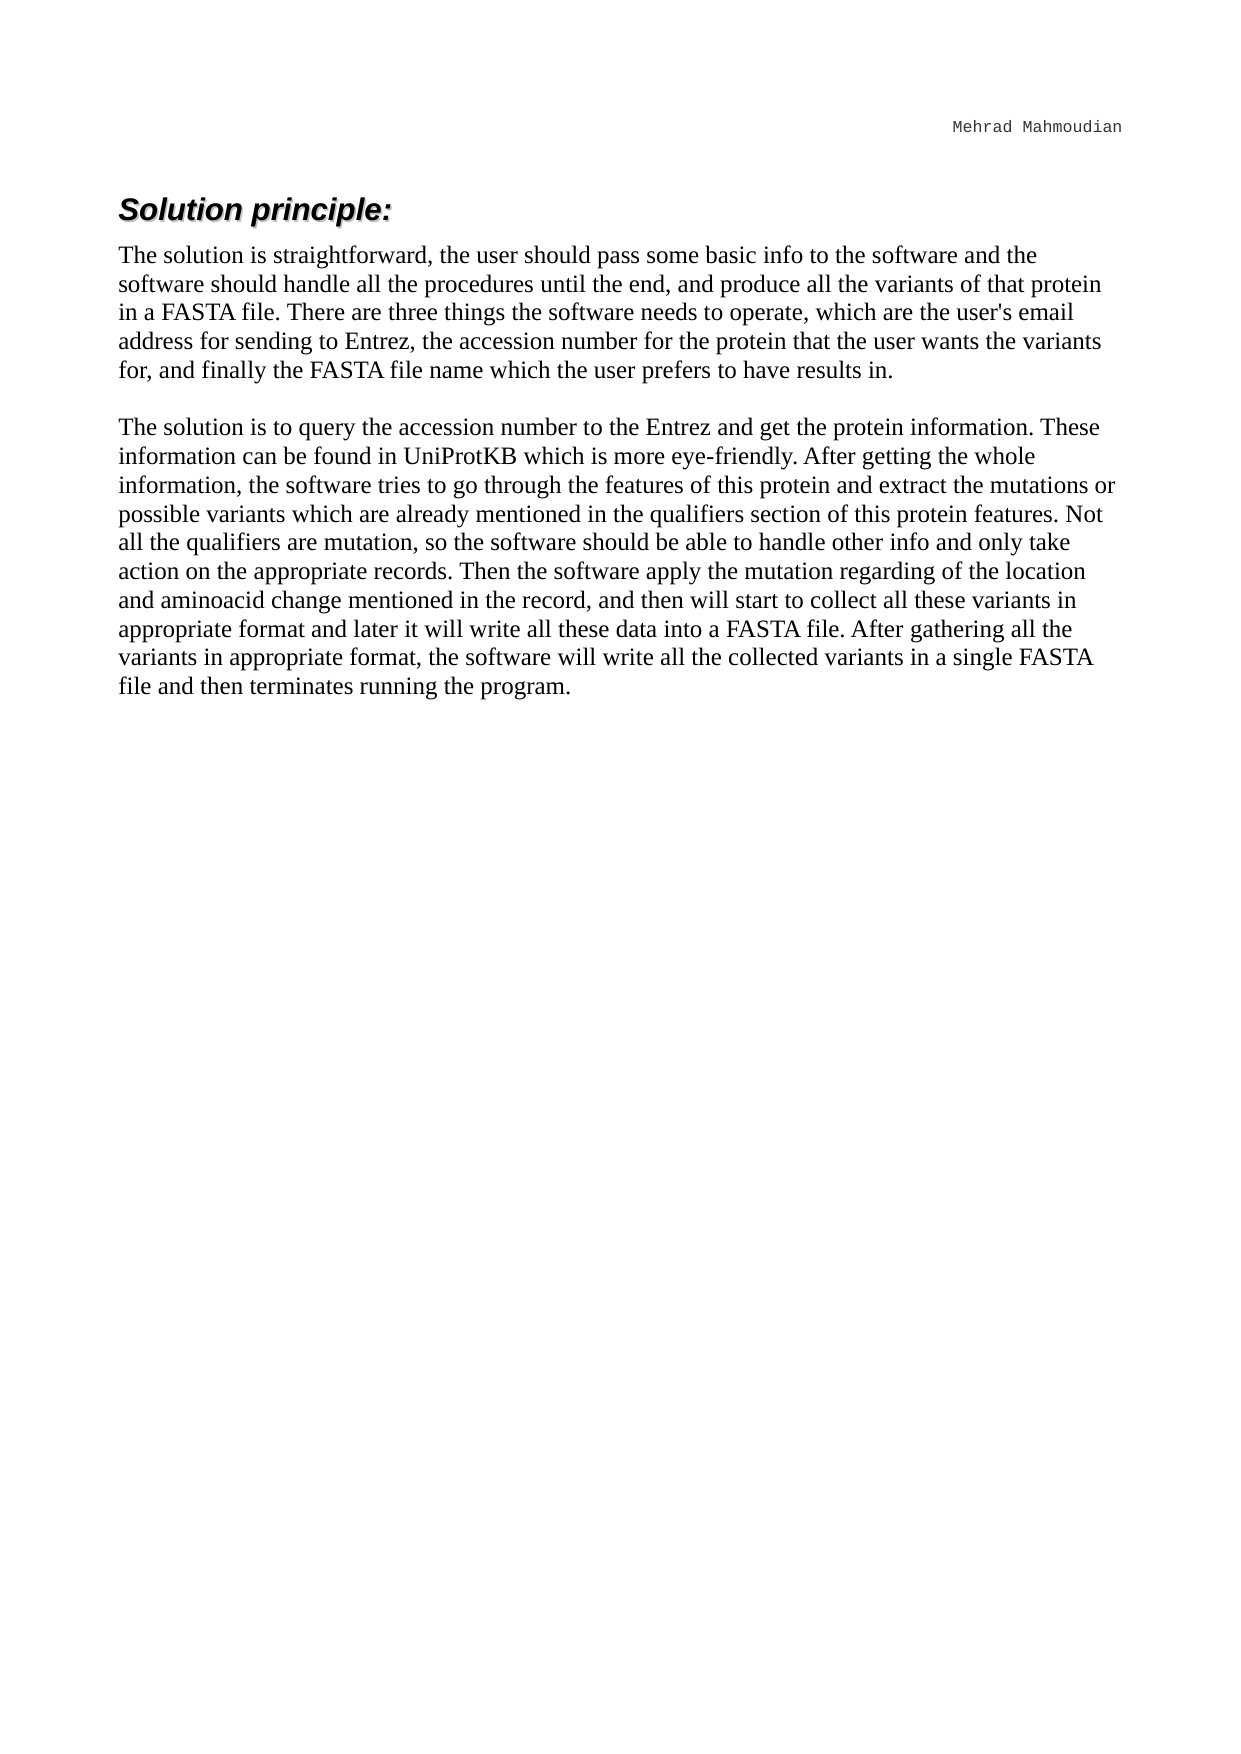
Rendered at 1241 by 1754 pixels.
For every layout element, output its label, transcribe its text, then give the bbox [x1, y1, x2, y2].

subtitle Solution principle: [118, 191, 1122, 227]
text The solution is straightforward, the user should pass some basic info to the software and the software should handle all the procedures until the end, and produce all the variants of that protein in a FASTA file. There are three things the software needs to operate, which are the user's email address for sending to Entrez, the accession number for the protein that the user wants the variants for, and finally the FASTA file name which the user prefers to have results in. [118, 240, 1122, 384]
text The solution is to query the accession number to the Entrez and get the protein information. These information can be found in UniProtKB which is more eye-friendly. After getting the whole information, the software tries to go through the features of this protein and extract the mutations or possible variants which are already mentioned in the qualifiers section of this protein features. Not all the qualifiers are mutation, so the software should be able to handle other info and only take action on the appropriate records. Then the software apply the mutation regarding of the location and aminoacid change mentioned in the record, and then will start to collect all these variants in appropriate format and later it will write all these data into a FASTA file. After gathering all the variants in appropriate format, the software will write all the collected variants in a single FASTA file and then terminates running the program. [118, 412, 1122, 700]
